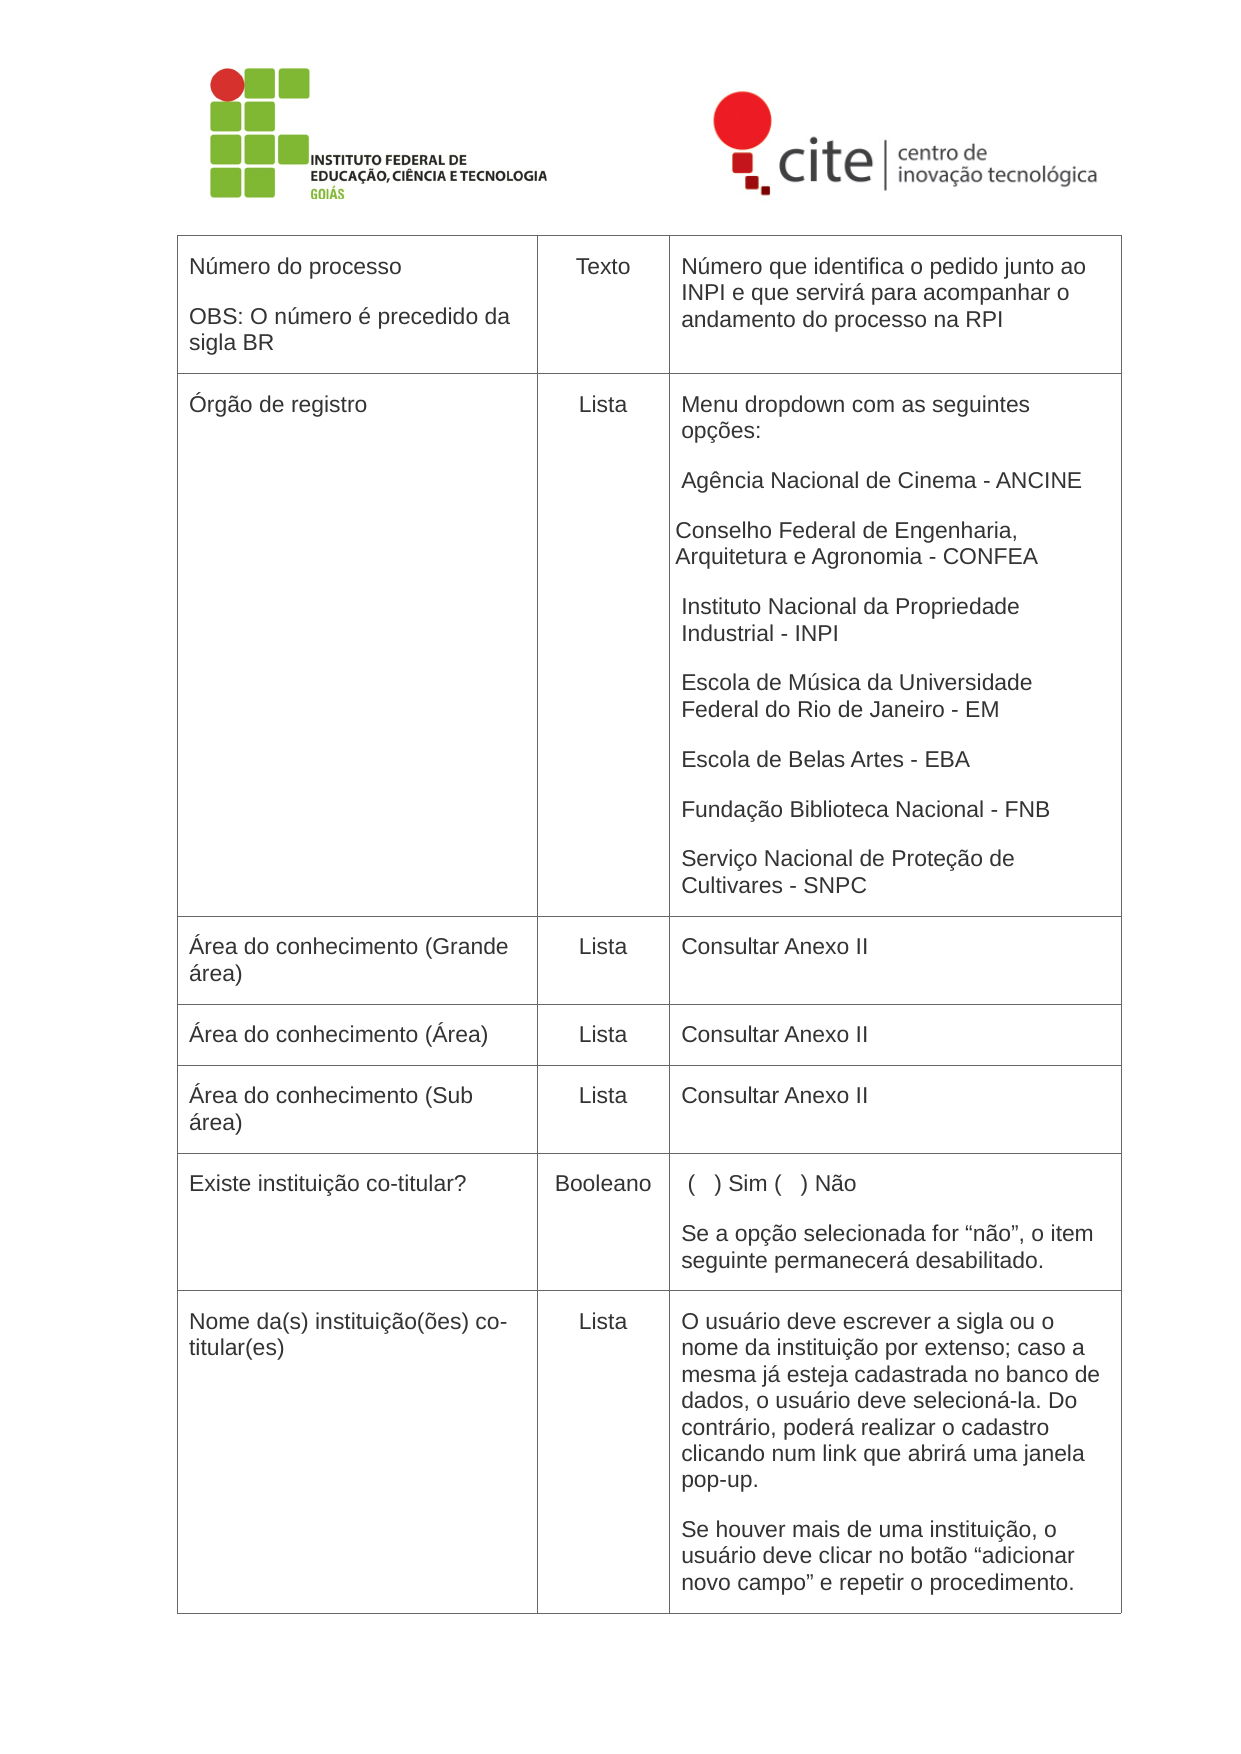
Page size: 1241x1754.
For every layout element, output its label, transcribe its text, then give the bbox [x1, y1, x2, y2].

table_cell Área do conhecimento (Sub área) [178, 1066, 537, 1153]
table_cell Lista [538, 374, 669, 916]
table_cell Órgão de registro [178, 374, 537, 916]
table_cell Menu dropdown com as seguintes opções: Agência Nacional de Cinema - ANCINE Conselho Federal de Engenharia, Arquitetura e Agronomia - CONFEA Instituto Nacional da Propriedade Industrial - INPI Escola de Música da Universidade Federal do Rio de Janeiro - EM Escola de Belas Artes - EBA Fundação Biblioteca Nacional - FNB Serviço Nacional de Proteção de Cultivares - SNPC [670, 374, 1121, 916]
table_cell Existe instituição co-titular? [178, 1154, 537, 1290]
table_cell Número do processo OBS: O número é precedido da sigla BR [178, 236, 537, 373]
table_cell Consultar Anexo II [670, 1066, 1121, 1153]
table_cell Área do conhecimento (Grande área) [178, 917, 537, 1003]
table_cell Consultar Anexo II [670, 917, 1121, 1003]
table_cell Área do conhecimento (Área) [178, 1005, 537, 1065]
table_cell Lista [538, 1066, 669, 1153]
table_cell ( ) Sim ( ) Não Se a opção selecionada for “não”, o item seguinte permanecerá desabilitado. [670, 1154, 1121, 1290]
table_cell Nome da(s) instituição(ões) co-titular(es) [178, 1291, 537, 1613]
table_cell O usuário deve escrever a sigla ou o nome da instituição por extenso; caso a mesma já esteja cadastrada no banco de dados, o usuário deve selecioná-la. Do contrário, poderá realizar o cadastro clicando num link que abrirá uma janela pop-up. Se houver mais de uma instituição, o usuário deve clicar no botão “adicionar novo campo” e repetir o procedimento. [670, 1291, 1121, 1613]
table_cell Booleano [538, 1154, 669, 1290]
table_cell Lista [538, 917, 669, 1003]
table_cell Lista [538, 1291, 669, 1613]
table_cell Lista [538, 1005, 669, 1065]
table_cell Consultar Anexo II [670, 1005, 1121, 1065]
table_cell Número que identifica o pedido junto ao INPI e que servirá para acompanhar o andamento do processo na RPI [670, 236, 1121, 373]
table_cell Texto [538, 236, 669, 373]
picture [688, 82, 1124, 206]
picture [210, 68, 547, 199]
